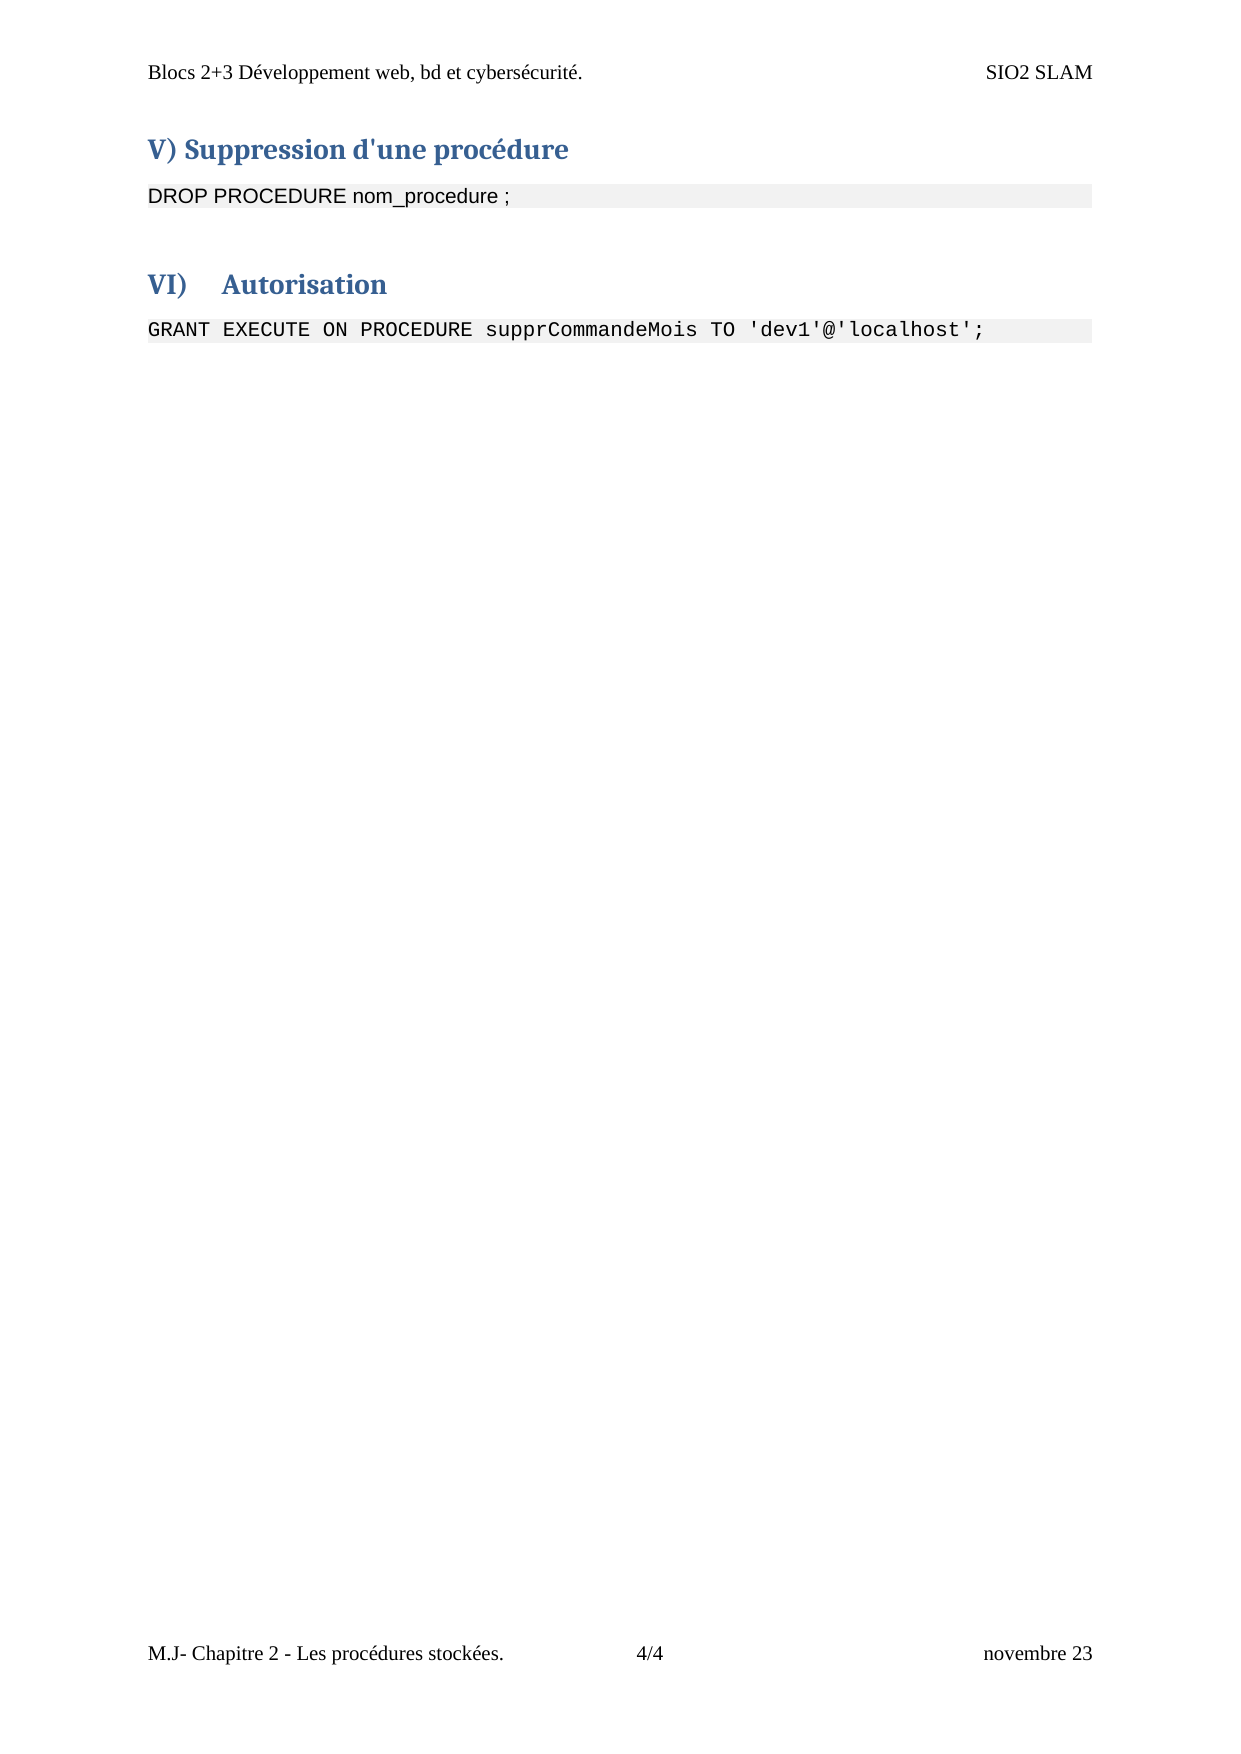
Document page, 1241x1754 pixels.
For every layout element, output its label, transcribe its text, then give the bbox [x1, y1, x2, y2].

text DROP PROCEDURE nom_procedure ; [148, 184, 1092, 208]
subtitle Suppression d'une procédure [148, 133, 1092, 166]
subtitle Autorisation [148, 268, 1092, 302]
text GRANT EXECUTE ON PROCEDURE supprCommandeMois TO 'dev1'@'localhost'; [148, 319, 1092, 343]
